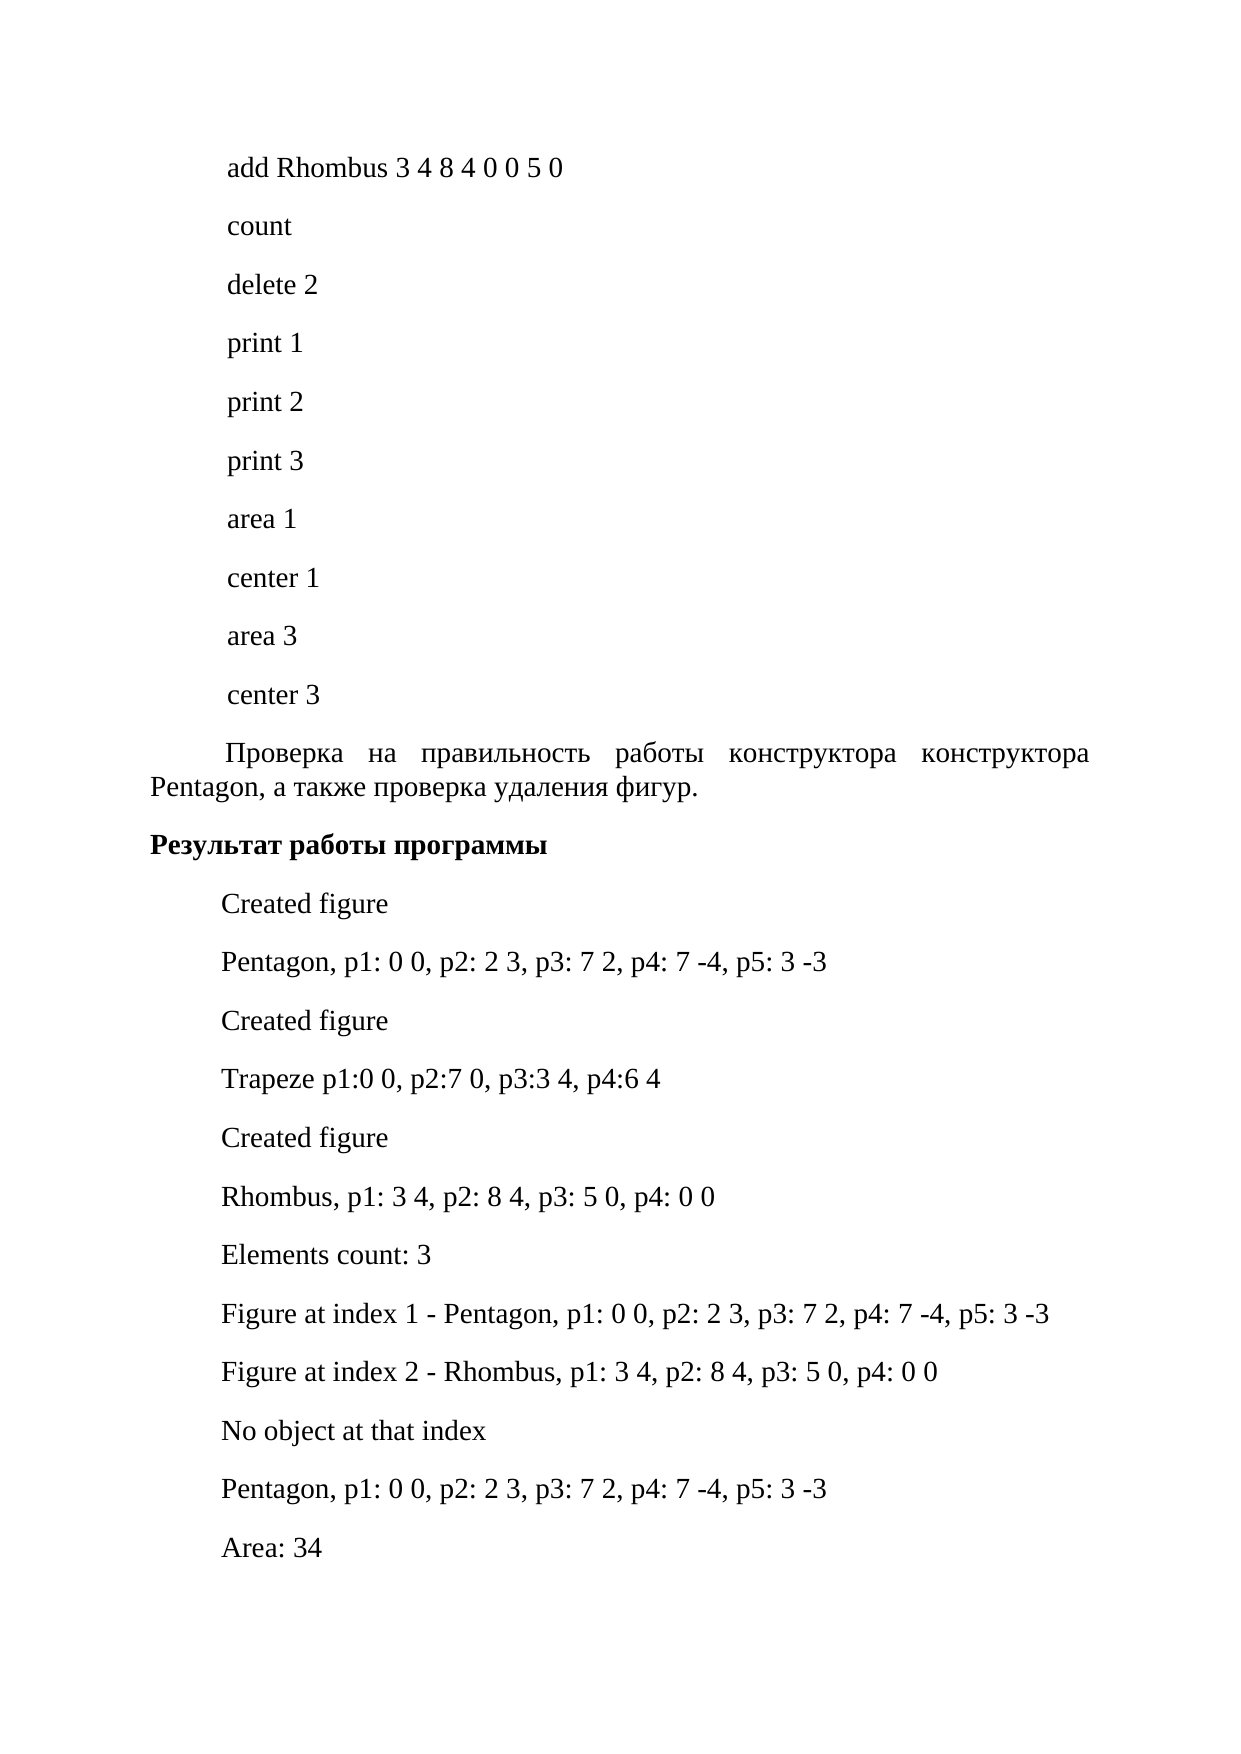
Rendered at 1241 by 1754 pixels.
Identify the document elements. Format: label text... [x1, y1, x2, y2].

text area 3 [150, 618, 1090, 652]
text Проверка на правильность работы конструктора конструктора Pentagon, а также проверка удаления фигур. [150, 735, 1090, 802]
text count [150, 208, 1090, 242]
text add Rhombus 3 4 8 4 0 0 5 0 [150, 150, 1090, 183]
text center 3 [150, 677, 1090, 710]
text No object at that index [150, 1413, 1090, 1446]
text print 1 [150, 326, 1090, 359]
text Результат работы программы [150, 827, 1090, 861]
text Trapeze p1:0 0, p2:7 0, p3:3 4, p4:6 4 [150, 1062, 1090, 1095]
text delete 2 [150, 267, 1090, 301]
text Elements count: 3 [150, 1237, 1090, 1271]
text center 1 [150, 560, 1090, 593]
text print 2 [150, 384, 1090, 418]
text Created figure [150, 886, 1090, 919]
text print 3 [150, 443, 1090, 476]
text Pentagon, p1: 0 0, p2: 2 3, p3: 7 2, p4: 7 -4, p5: 3 -3 [150, 944, 1090, 978]
text Figure at index 1 - Pentagon, p1: 0 0, p2: 2 3, p3: 7 2, p4: 7 -4, p5: 3 -3 [150, 1296, 1090, 1329]
text Area: 34 [150, 1530, 1090, 1563]
text Pentagon, p1: 0 0, p2: 2 3, p3: 7 2, p4: 7 -4, p5: 3 -3 [150, 1471, 1090, 1505]
text Created figure [150, 1120, 1090, 1154]
text area 1 [150, 501, 1090, 535]
text Created figure [150, 1003, 1090, 1037]
text Figure at index 2 - Rhombus, p1: 3 4, p2: 8 4, p3: 5 0, p4: 0 0 [150, 1354, 1090, 1388]
text Rhombus, p1: 3 4, p2: 8 4, p3: 5 0, p4: 0 0 [150, 1179, 1090, 1212]
